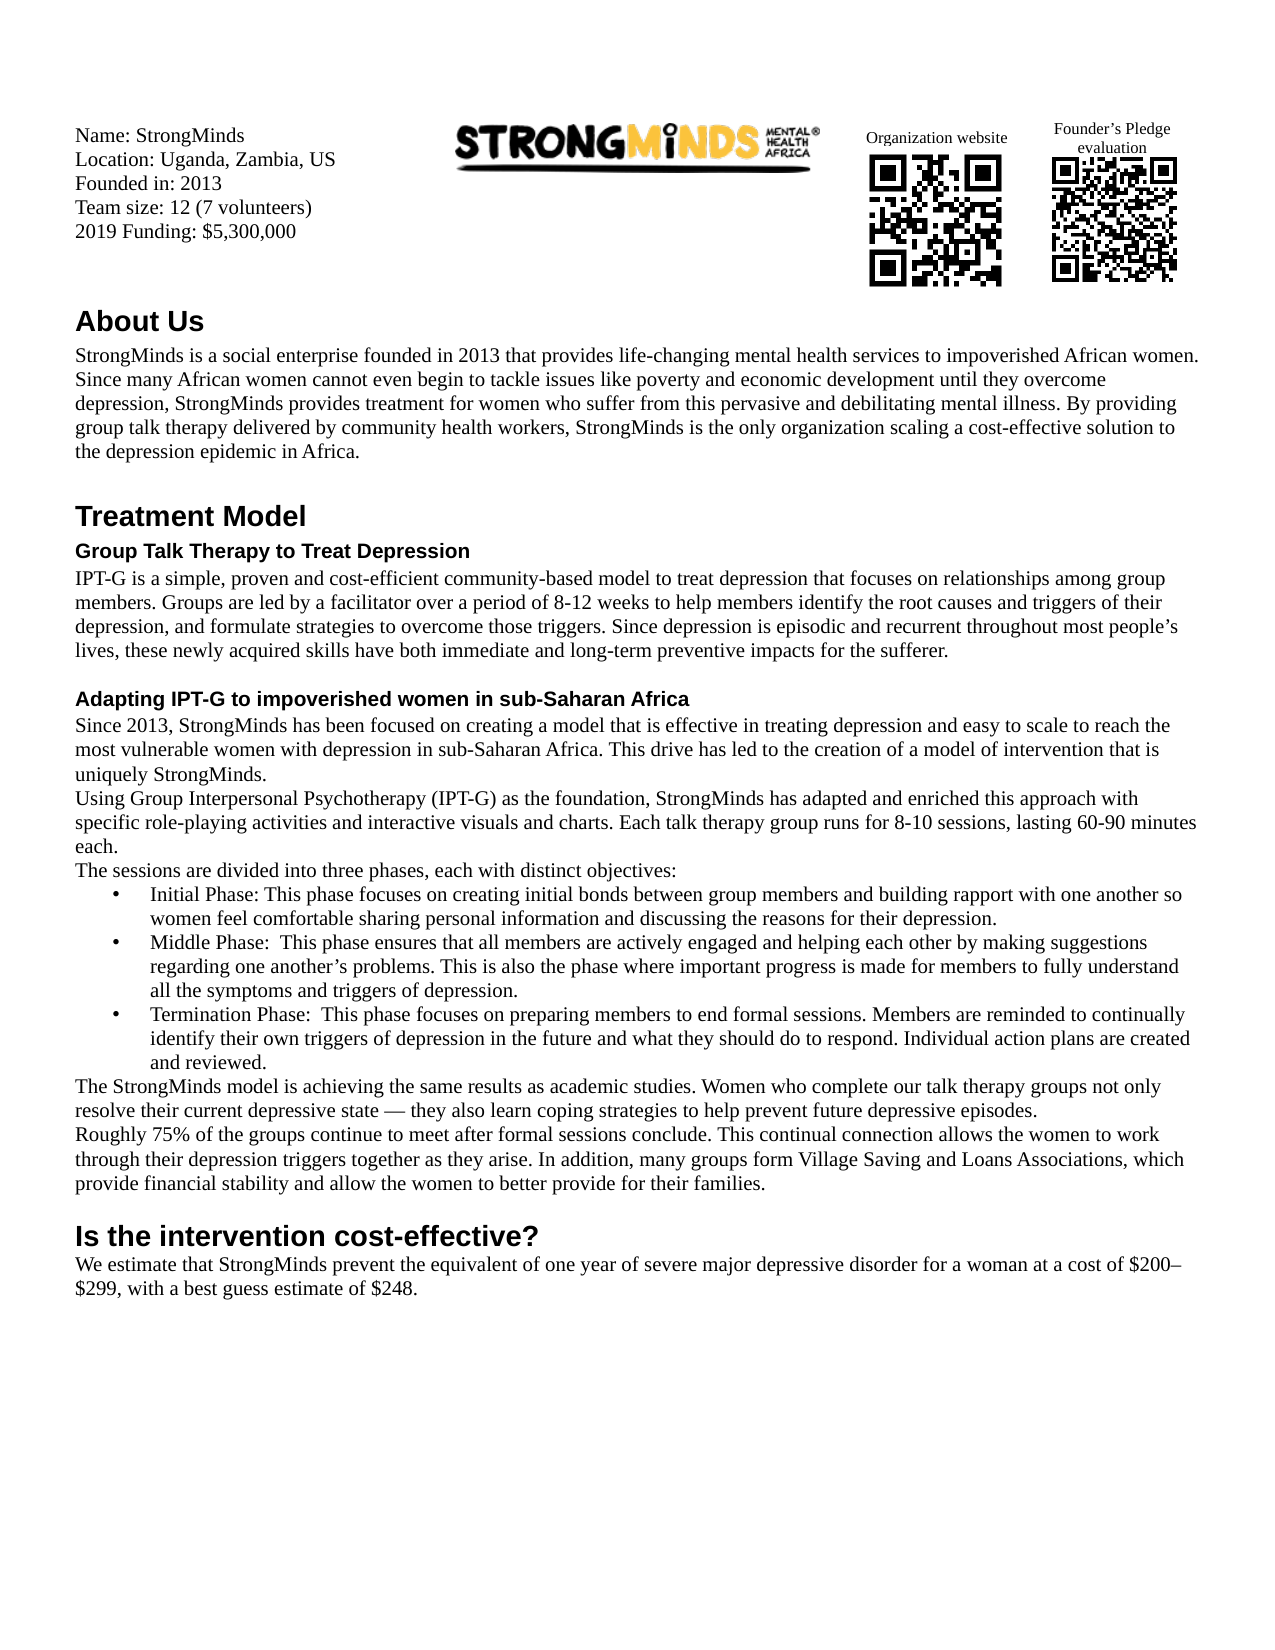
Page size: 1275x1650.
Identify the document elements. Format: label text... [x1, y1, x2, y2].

text We estimate that StrongMinds prevent the equivalent of one year of severe major depressive disorder for a woman at a cost of $200–$299, with a best guess estimate of $248. [75, 1252, 1200, 1300]
text Is the intervention cost-effective? [75, 1219, 1200, 1252]
text The sessions are divided into three phases, each with distinct objectives: [75, 858, 1200, 882]
text IPT-G is a simple, proven and cost-efficient community-based model to treat depression that focuses on relationships among group members. Groups are led by a facilitator over a period of 8-12 weeks to help members identify the root causes and triggers of their depression, and formulate strategies to overcome those triggers. Since depression is episodic and recurrent throughout most people’s lives, these newly acquired skills have both immediate and long-term preventive impacts for the sufferer. [75, 566, 1200, 662]
text Founded in: 2013 [75, 171, 860, 195]
text Team size: 12 (7 volunteers) [75, 195, 860, 219]
subtitle About Us [75, 303, 1200, 337]
text StrongMinds is a social enterprise founded in 2013 that provides life-changing mental health services to impoverished African women. Since many African women cannot even begin to tackle issues like poverty and economic development until they overcome depression, StrongMinds provides treatment for women who suffer from this pervasive and debilitating mental illness. By providing group talk therapy delivered by community health workers, StrongMinds is the only organization scaling a cost-effective solution to the depression epidemic in Africa. [75, 343, 1200, 463]
subtitle Adapting IPT-G to impoverished women in sub-Saharan Africa [75, 686, 1200, 710]
list Middle Phase: This phase ensures that all members are actively engaged and helping each other by making suggestions regarding one another’s problems. This is also the phase where important progress is made for members to fully understand all the symptoms and triggers of depression. [112, 930, 1200, 1002]
text Roughly 75% of the groups continue to meet after formal sessions conclude. This continual connection allows the women to work through their depression triggers together as they arise. In addition, many groups form Village Saving and Loans Associations, which provide financial stability and allow the women to better provide for their families. [75, 1122, 1200, 1194]
picture [1039, 144, 1189, 295]
picture [455, 123, 820, 173]
text Since 2013, StrongMinds has been focused on creating a model that is effective in treating depression and easy to scale to reach the most vulnerable women with depression in sub-Saharan Africa. This drive has led to the creation of a model of intervention that is uniquely StrongMinds. [75, 713, 1200, 786]
text Using Group Interpersonal Psychotherapy (IPT-G) as the foundation, StrongMinds has adapted and enriched this approach with specific role-playing activities and interactive visuals and charts. Each talk therapy group runs for 8-10 sessions, lasting 60-90 minutes each. [75, 786, 1200, 858]
text [1011, 147, 1039, 171]
text [820, 147, 860, 171]
text [1011, 219, 1039, 243]
text Name: StrongMinds [820, 123, 1200, 147]
list Initial Phase: This phase focuses on creating initial bonds between group members and building rapport with one another so women feel comfortable sharing personal information and discussing the reasons for their depression. [112, 882, 1200, 930]
subtitle Treatment Model [75, 499, 1200, 533]
text Name: StrongMinds [75, 123, 455, 147]
picture [860, 146, 1011, 296]
text 2019 Funding: $5,300,000 [75, 219, 860, 243]
text [1011, 171, 1039, 195]
text [1011, 195, 1039, 219]
subtitle Group Talk Therapy to Treat Depression [75, 539, 1200, 563]
list Termination Phase: This phase focuses on preparing members to end formal sessions. Members are reminded to continually identify their own triggers of depression in the future and what they should do to respond. Individual action plans are created and reviewed. [112, 1002, 1200, 1074]
text Location: Uganda, Zambia, US [75, 147, 455, 171]
text The StrongMinds model is achieving the same results as academic studies. Women who complete our talk therapy groups not only resolve their current depressive state — they also learn coping strategies to help prevent future depressive episodes. [75, 1074, 1200, 1122]
